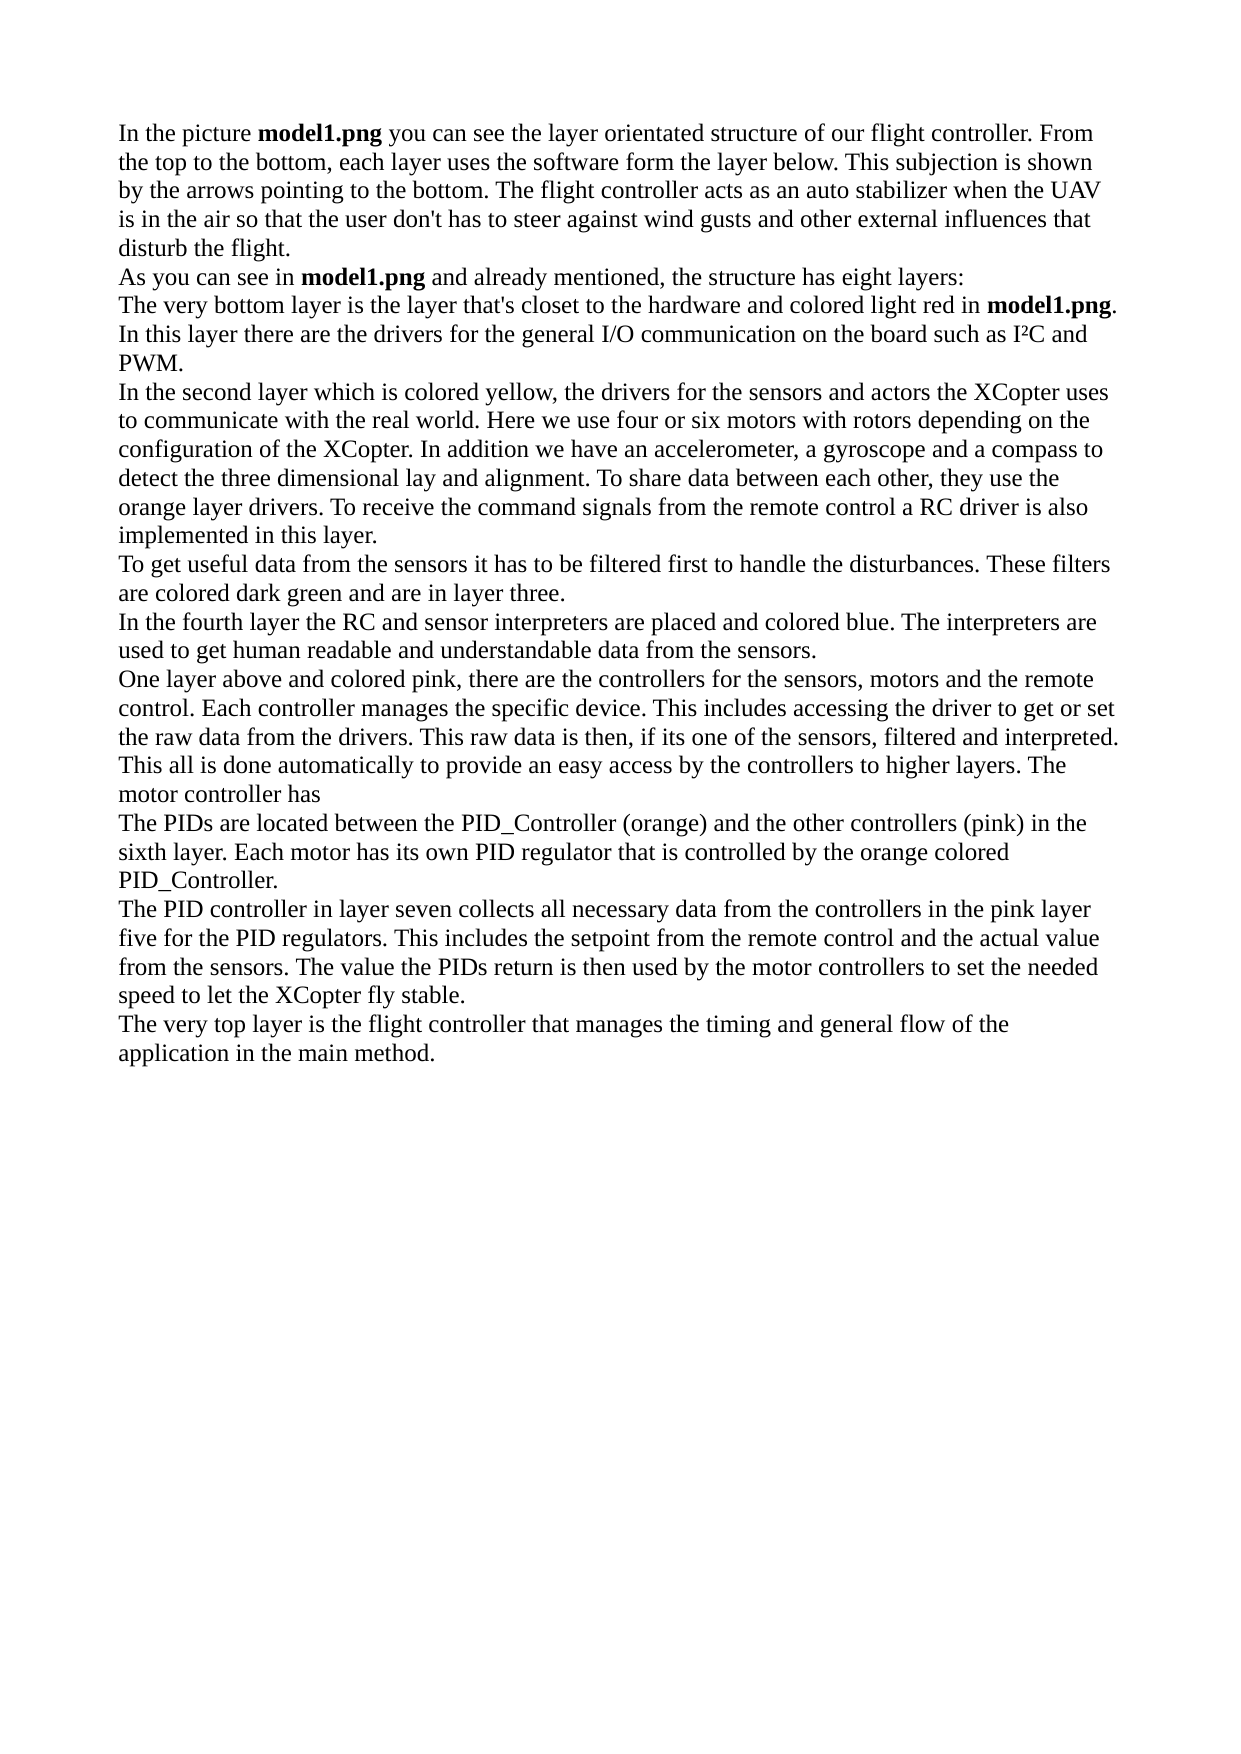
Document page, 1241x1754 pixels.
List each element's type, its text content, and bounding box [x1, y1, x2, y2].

text The PIDs are located between the PID_Controller (orange) and the other controllers (pink) in the sixth layer. Each motor has its own PID regulator that is controlled by the orange colored PID_Controller. [118, 808, 1122, 894]
text In the second layer which is colored yellow, the drivers for the sensors and actors the XCopter uses to communicate with the real world. Here we use four or six motors with rotors depending on the configuration of the XCopter. In addition we have an accelerometer, a gyroscope and a compass to detect the three dimensional lay and alignment. To share data between each other, they use the orange layer drivers. To receive the command signals from the remote control a RC driver is also implemented in this layer. [118, 377, 1122, 549]
text As you can see in model1.png and already mentioned, the structure has eight layers: [118, 262, 1122, 291]
text The very top layer is the flight controller that manages the timing and general flow of the application in the main method. [118, 1009, 1122, 1067]
text The PID controller in layer seven collects all necessary data from the controllers in the pink layer five for the PID regulators. This includes the setpoint from the remote control and the actual value from the sensors. The value the PIDs return is then used by the motor controllers to set the needed speed to let the XCopter fly stable. [118, 894, 1122, 1009]
text One layer above and colored pink, there are the controllers for the sensors, motors and the remote control. Each controller manages the specific device. This includes accessing the driver to get or set the raw data from the drivers. This raw data is then, if its one of the sensors, filtered and interpreted. This all is done automatically to provide an easy access by the controllers to higher layers. The motor controller has [118, 664, 1122, 808]
text In the picture model1.png you can see the layer orientated structure of our flight controller. From the top to the bottom, each layer uses the software form the layer below. This subjection is shown by the arrows pointing to the bottom. The flight controller acts as an auto stabilizer when the UAV is in the air so that the user don't has to steer against wind gusts and other external influences that disturb the flight. [118, 118, 1122, 262]
text To get useful data from the sensors it has to be filtered first to handle the disturbances. These filters are colored dark green and are in layer three. [118, 549, 1122, 607]
text In the fourth layer the RC and sensor interpreters are placed and colored blue. The interpreters are used to get human readable and understandable data from the sensors. [118, 607, 1122, 664]
text The very bottom layer is the layer that's closet to the hardware and colored light red in model1.png. In this layer there are the drivers for the general I/O communication on the board such as I²C and PWM. [118, 291, 1122, 377]
